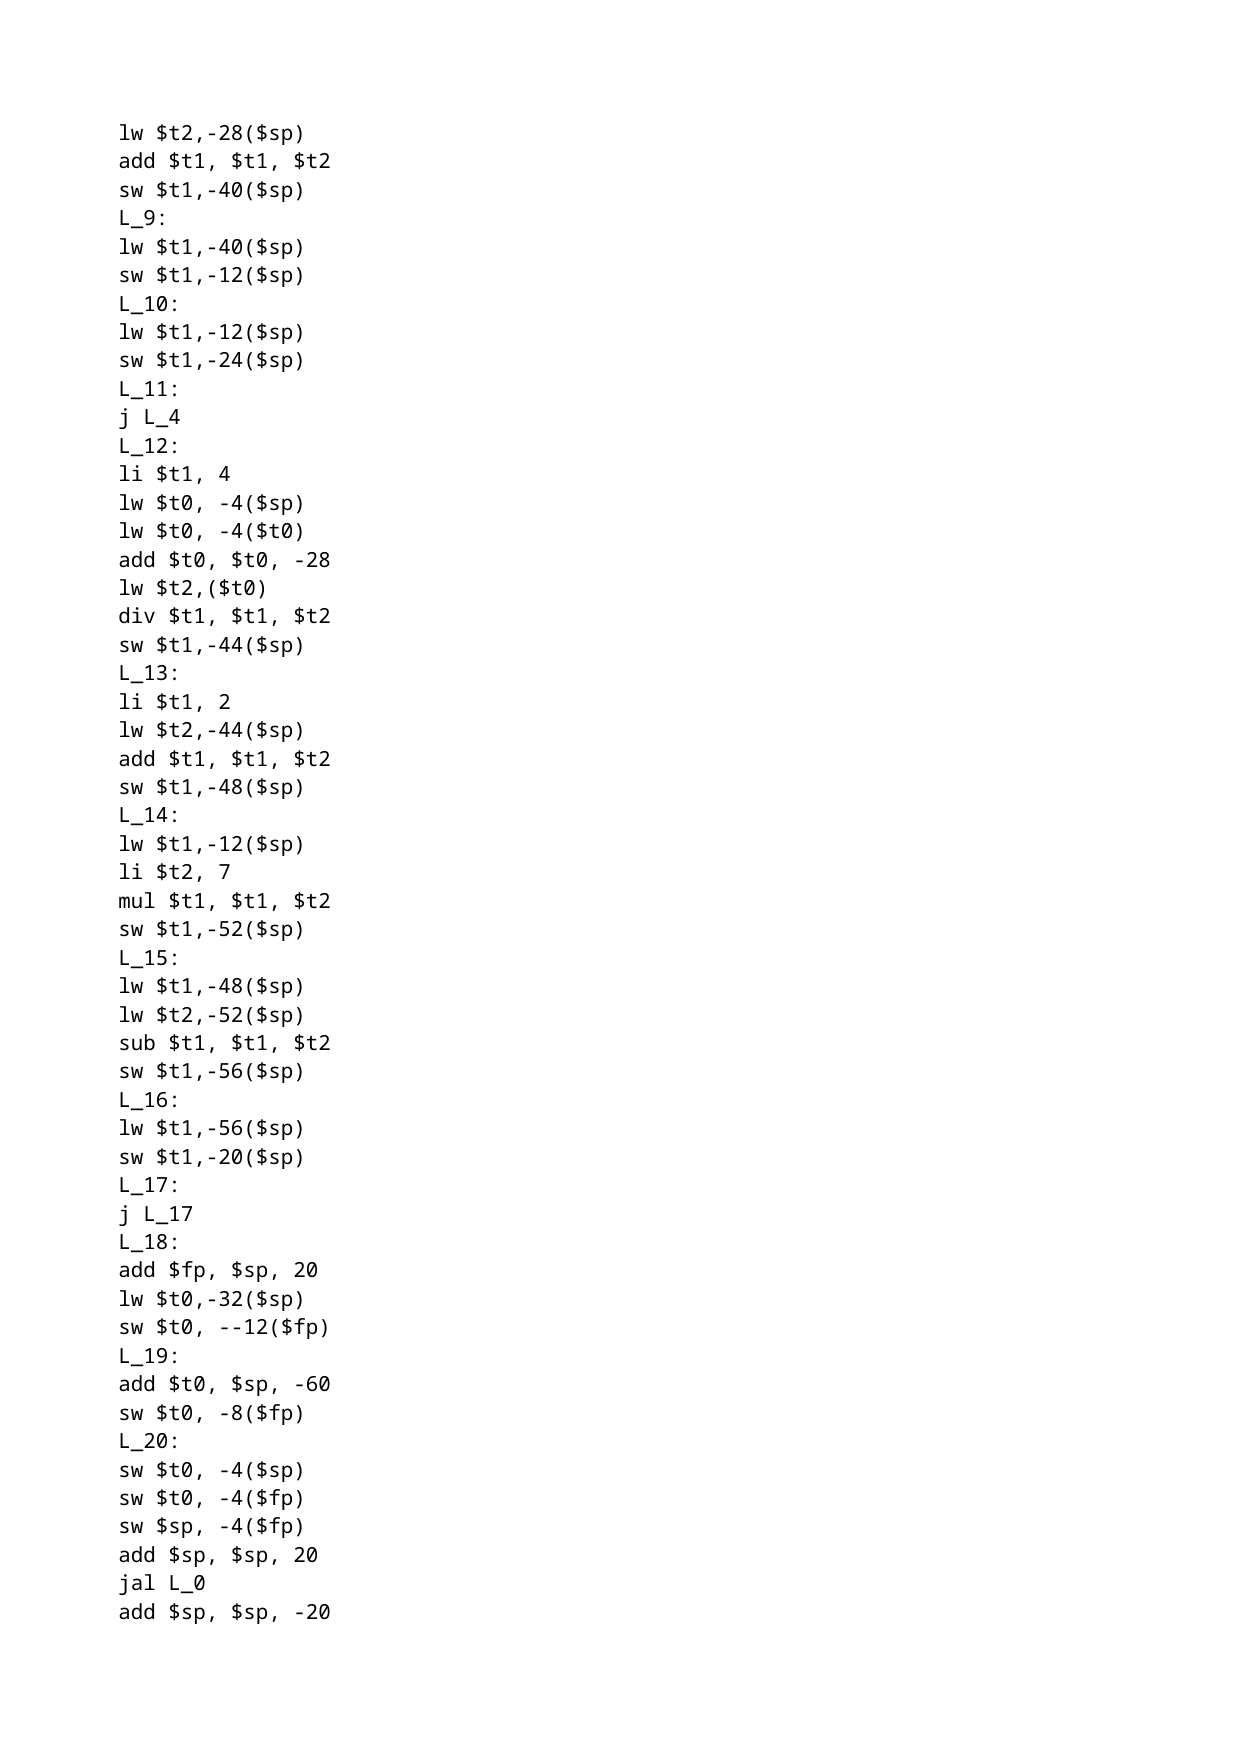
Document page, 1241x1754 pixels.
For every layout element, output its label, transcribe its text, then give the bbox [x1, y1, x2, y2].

text lw $t1,-12($sp) [118, 829, 1122, 857]
text lw $t0, -4($t0) [118, 516, 1122, 545]
text L_9: [118, 203, 1122, 232]
text lw $t2,-52($sp) [118, 1000, 1122, 1028]
text add $fp, $sp, 20 [118, 1256, 1122, 1284]
text lw $t1,-56($sp) [118, 1113, 1122, 1142]
text add $t1, $t1, $t2 [118, 744, 1122, 772]
text lw $t2,-28($sp) [118, 118, 1122, 147]
text sw $t0, -4($sp) [118, 1455, 1122, 1483]
text L_11: [118, 374, 1122, 402]
text li $t2, 7 [118, 857, 1122, 886]
text sw $t1,-24($sp) [118, 346, 1122, 374]
text lw $t1,-40($sp) [118, 232, 1122, 260]
text L_12: [118, 431, 1122, 459]
text L_14: [118, 801, 1122, 829]
text jal L_0 [118, 1568, 1122, 1597]
text lw $t0,-32($sp) [118, 1284, 1122, 1312]
text add $sp, $sp, 20 [118, 1540, 1122, 1568]
text L_13: [118, 658, 1122, 687]
text sw $t1,-52($sp) [118, 914, 1122, 943]
text li $t1, 2 [118, 687, 1122, 715]
text L_10: [118, 289, 1122, 317]
text L_18: [118, 1227, 1122, 1256]
text j L_4 [118, 402, 1122, 431]
text sw $t1,-56($sp) [118, 1057, 1122, 1085]
text sw $t1,-20($sp) [118, 1142, 1122, 1170]
text mul $t1, $t1, $t2 [118, 886, 1122, 914]
text sw $t0, -4($fp) [118, 1483, 1122, 1512]
text sw $t1,-40($sp) [118, 175, 1122, 203]
text L_17: [118, 1170, 1122, 1199]
text sw $t1,-44($sp) [118, 630, 1122, 658]
text j L_17 [118, 1199, 1122, 1227]
text sw $sp, -4($fp) [118, 1512, 1122, 1540]
text sw $t0, -8($fp) [118, 1398, 1122, 1426]
text div $t1, $t1, $t2 [118, 602, 1122, 630]
text sw $t0, --12($fp) [118, 1312, 1122, 1341]
text L_19: [118, 1341, 1122, 1369]
text L_20: [118, 1426, 1122, 1455]
text add $t0, $sp, -60 [118, 1369, 1122, 1398]
text lw $t1,-12($sp) [118, 317, 1122, 346]
text L_15: [118, 943, 1122, 971]
text sub $t1, $t1, $t2 [118, 1028, 1122, 1057]
text add $t1, $t1, $t2 [118, 147, 1122, 175]
text lw $t1,-48($sp) [118, 971, 1122, 1000]
text lw $t2,-44($sp) [118, 715, 1122, 744]
text sw $t1,-12($sp) [118, 260, 1122, 289]
text add $sp, $sp, -20 [118, 1597, 1122, 1625]
text add $t0, $t0, -28 [118, 545, 1122, 573]
text li $t1, 4 [118, 459, 1122, 488]
text lw $t0, -4($sp) [118, 488, 1122, 516]
text L_16: [118, 1085, 1122, 1113]
text lw $t2,($t0) [118, 573, 1122, 602]
text sw $t1,-48($sp) [118, 772, 1122, 801]
